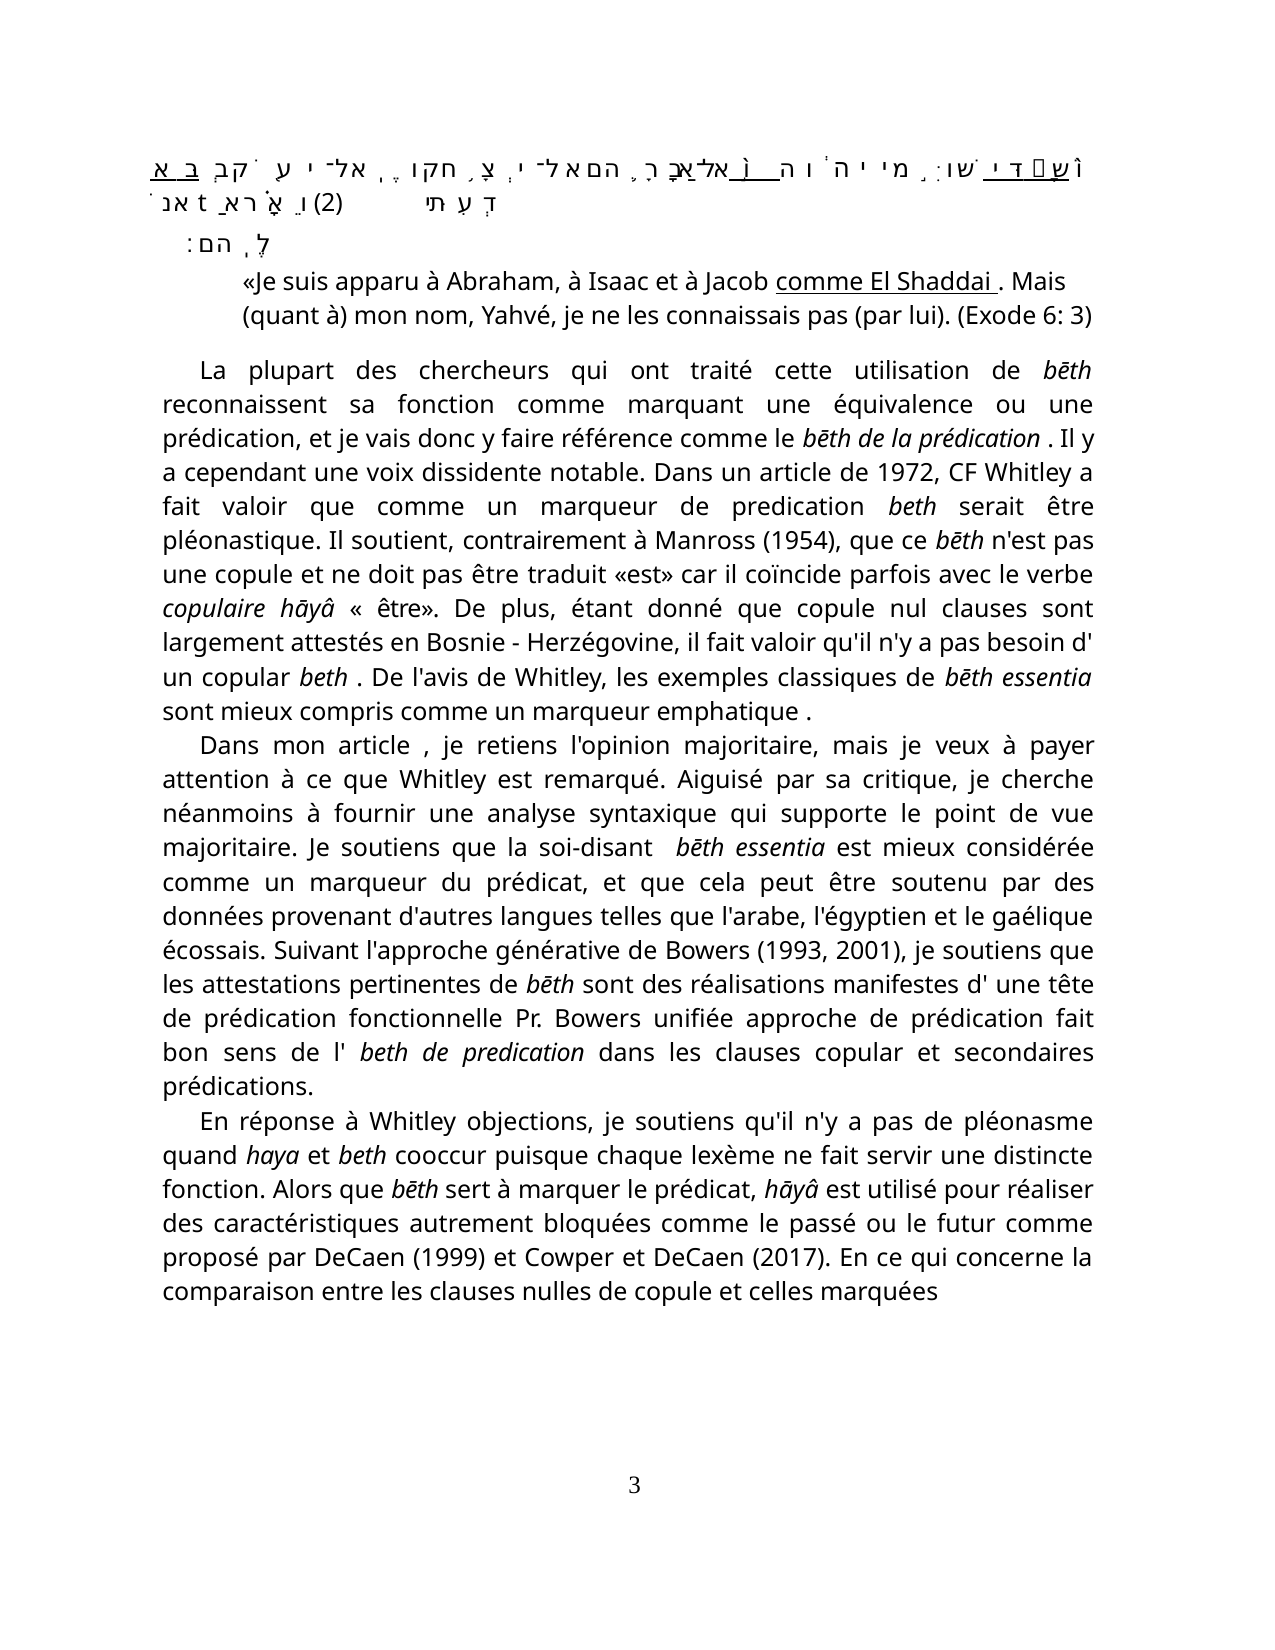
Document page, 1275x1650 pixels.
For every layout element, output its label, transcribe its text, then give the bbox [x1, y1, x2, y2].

text א ל־אַב ָ ר ָ ֛ ה ם א ל־ י ְ צ ָ ֥ ח ק ו ֶ ֽ א ל־ י ע ֖ ֹ ק ב ְ בּ ֵ א ֣ ì ַ שׁ ָ ֑ דּ י שׁ וּ ִ ֣ מ י י ה ֔ ו ה ì ֹ א נ t ַ ד ְ ע ִ תּי (2) ו ֵ א ָ ֗ ר א [150, 150, 1088, 219]
text En réponse à Whitley objections, je soutiens qu'il n'y a pas de pléonasme quand haya et beth cooccur puisque chaque lexème ne fait servir une distincte fonction. Alors que bēth sert à marquer le prédicat, hāyâ est utilisé pour réaliser des caractéristiques autrement bloquées comme le passé ou le futur comme proposé par DeCaen (1999) et Cowper et DeCaen (2017). En ce qui concerne la comparaison entre les clauses nulles de copule et celles marquées [162, 1104, 1094, 1308]
text Dans mon article , je retiens l'opinion majoritaire, mais je veux à payer attention à ce que Whitley est remarqué. Aiguisé par sa critique, je cherche néanmoins à fournir une analyse syntaxique qui supporte le point de vue majoritaire. Je soutiens que la soi-disant bēth essentia est mieux considérée comme un marqueur du prédicat, et que cela peut être soutenu par des données provenant d'autres langues telles que l'arabe, l'égyptien et le gaélique écossais. Suivant l'approche générative de Bowers (1993, 2001), je soutiens que les attestations pertinentes de bēth sont des réalisations manifestes d' une tête de prédication fonctionnelle Pr. Bowers unifiée approche de prédication fait bon sens de l' beth de predication dans les clauses copular et secondaires prédications. [162, 728, 1094, 1103]
text «Je suis apparu à Abraham, à Isaac et à Jacob comme El Shaddai . Mais (quant à) mon nom, Yahvé, je ne les connaissais pas (par lui). (Exode 6: 3) [242, 264, 1093, 332]
text ל ֶ ֽ ה ם ׃ [193, 226, 1125, 260]
text La plupart des chercheurs qui ont traité cette utilisation de bēth reconnaissent sa fonction comme marquant une équivalence ou une prédication, et je vais donc y faire référence comme le bēth de la prédication . Il y a cependant une voix dissidente notable. Dans un article de 1972, CF Whitley a fait valoir que comme un marqueur de predication beth serait être pléonastique. Il soutient, contrairement à Manross (1954), que ce bēth n'est pas une copule et ne doit pas être traduit «est» car il coïncide parfois avec le verbe copulaire hāyâ « être». De plus, étant donné que copule nul clauses sont largement attestés en Bosnie - Herzégovine, il fait valoir qu'il n'y a pas besoin d' un copular beth . De l'avis de Whitley, les exemples classiques de bēth essentia sont mieux compris comme un marqueur emphatique . [162, 353, 1094, 727]
